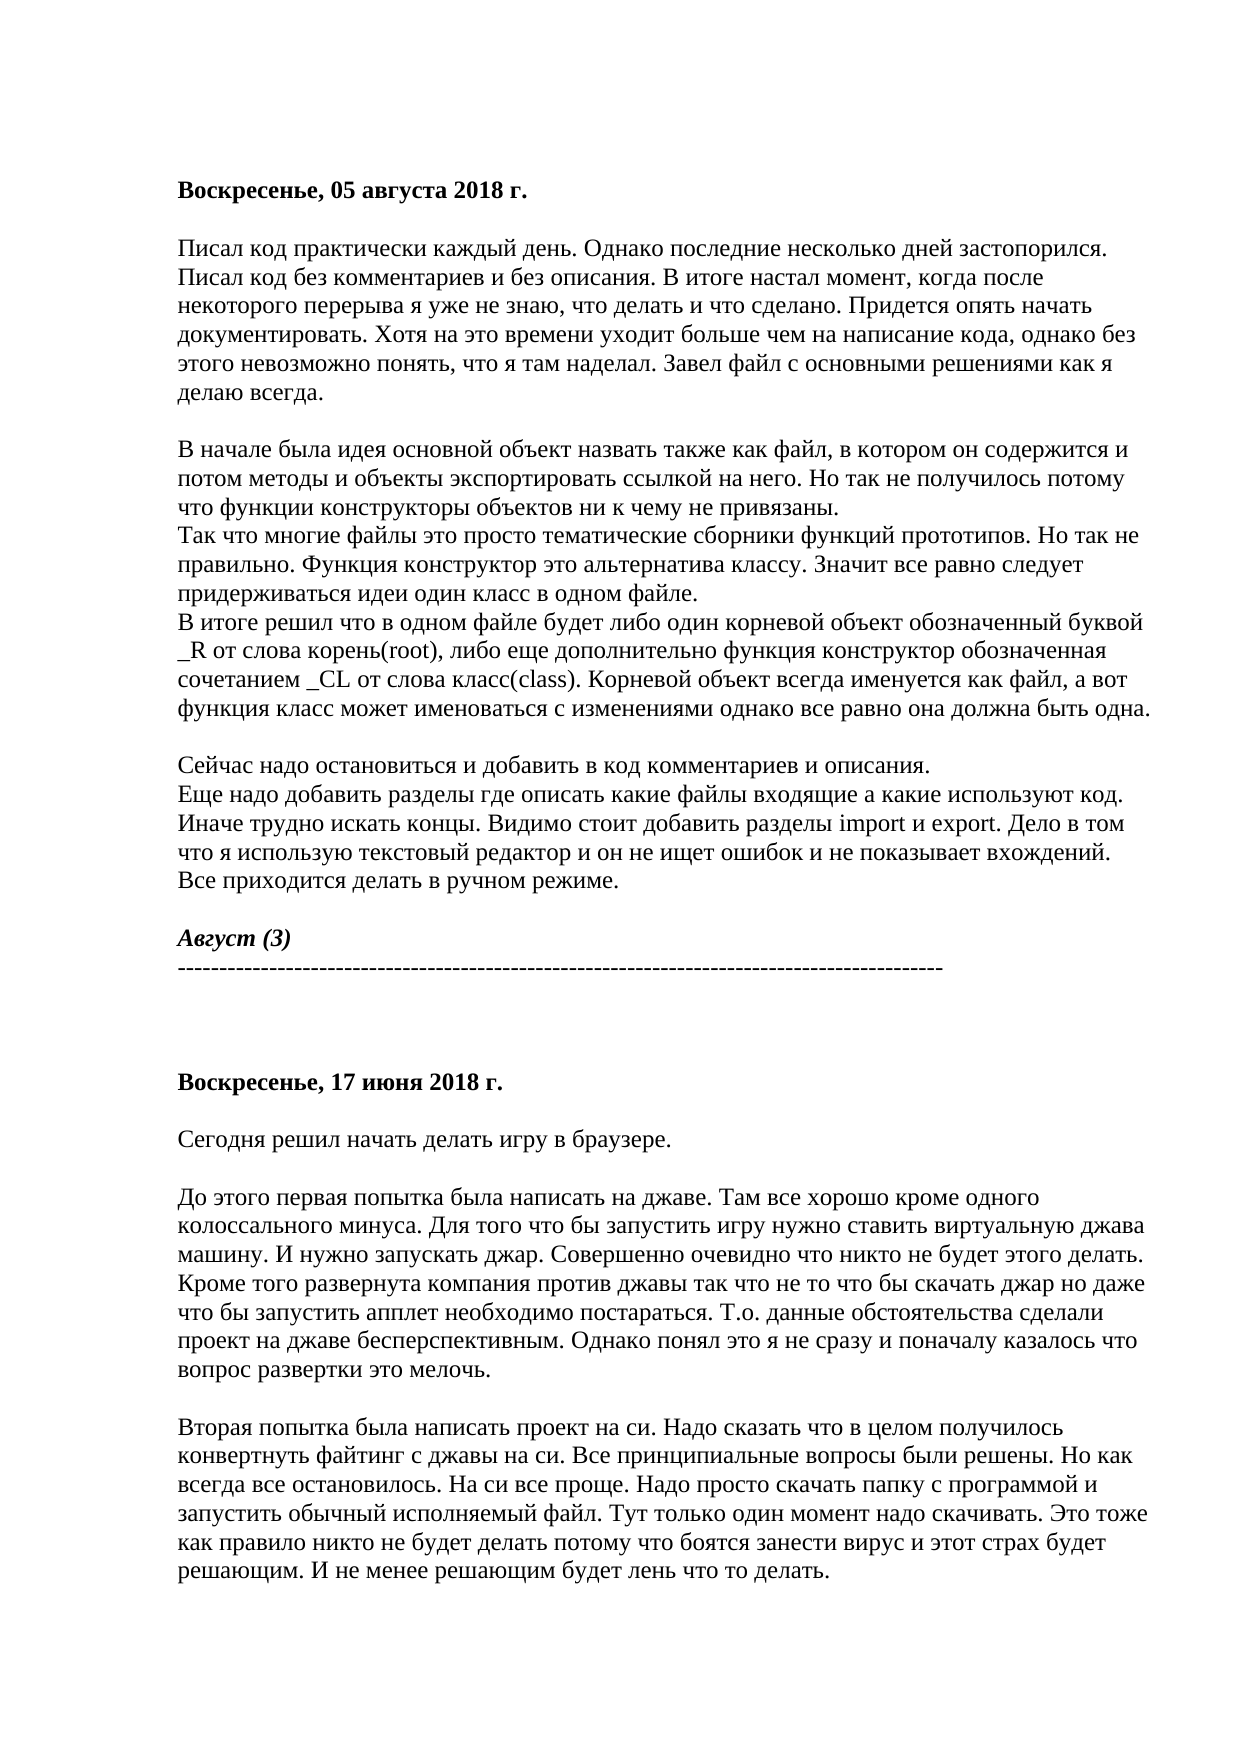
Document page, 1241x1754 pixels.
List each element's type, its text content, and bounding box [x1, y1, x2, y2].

text До этого первая попытка была написать на джаве. Там все хорошо кроме одного колоссального минуса. Для того что бы запустить игру нужно ставить виртуальную джава машину. И нужно запускать джар. Совершенно очевидно что никто не будет этого делать. [177, 1182, 1152, 1268]
text Кроме того развернута компания против джавы так что не то что бы скачать джар но даже что бы запустить апплет необходимо постараться. Т.о. данные обстоятельства сделали проект на джаве бесперспективным. Однако понял это я не сразу и поначалу казалось что вопрос развертки это мелочь. [177, 1268, 1152, 1383]
text Писал код без комментариев и без описания. В итоге настал момент, когда после некоторого перерыва я уже не знаю, что делать и что сделано. Придется опять начать документировать. Хотя на это времени уходит больше чем на написание кода, однако без этого невозможно понять, что я там наделал. Завел файл с основными решениями как я делаю всегда. [177, 262, 1152, 406]
text Все приходится делать в ручном режиме. [177, 866, 1152, 894]
text Вторая попытка была написать проект на си. Надо сказать что в целом получилось конвертнуть файтинг с джавы на си. Все принципиальные вопросы были решены. Но как всегда все остановилось. На си все проще. Надо просто скачать папку с программой и запустить обычный исполняемый файл. Тут только один момент надо скачивать. Это тоже как правило никто не будет делать потому что боятся занести вирус и этот страх будет решающим. И не менее решающим будет лень что то делать. [177, 1412, 1152, 1584]
text Сейчас надо остановиться и добавить в код комментариев и описания. [177, 751, 1152, 779]
text -------------------------------------------------------------------------------------------- [177, 952, 1152, 981]
text Воскресенье, 05 августа 2018 г. [177, 176, 1152, 204]
text Август (3) [177, 923, 1152, 952]
text Сегодня решил начать делать игру в браузере. [177, 1124, 1152, 1153]
text Еще надо добавить разделы где описать какие файлы входящие а какие используют код. [177, 779, 1152, 808]
text Воскресенье, 17 июня 2018 г. [177, 1067, 1152, 1096]
text Писал код практически каждый день. Однако последние несколько дней застопорился. [177, 233, 1152, 262]
text В начале была идея основной объект назвать также как файл, в котором он содержится и потом методы и объекты экспортировать ссылкой на него. Но так не получилось потому что функции конструкторы объектов ни к чему не привязаны. [177, 434, 1152, 521]
text Иначе трудно искать концы. Видимо стоит добавить разделы import и export. Дело в том что я использую текстовый редактор и он не ищет ошибок и не показывает вхождений. [177, 808, 1152, 866]
text В итоге решил что в одном файле будет либо один корневой объект обозначенный буквой _R от слова корень(root), либо еще дополнительно функция конструктор обозначенная сочетанием _CL от слова класс(class). Корневой объект всегда именуется как файл, а вот функция класс может именоваться с изменениями однако все равно она должна быть одна. [177, 607, 1152, 722]
text Так что многие файлы это просто тематические сборники функций прототипов. Но так не правильно. Функция конструктор это альтернатива классу. Значит все равно следует придерживаться идеи один класс в одном файле. [177, 521, 1152, 607]
